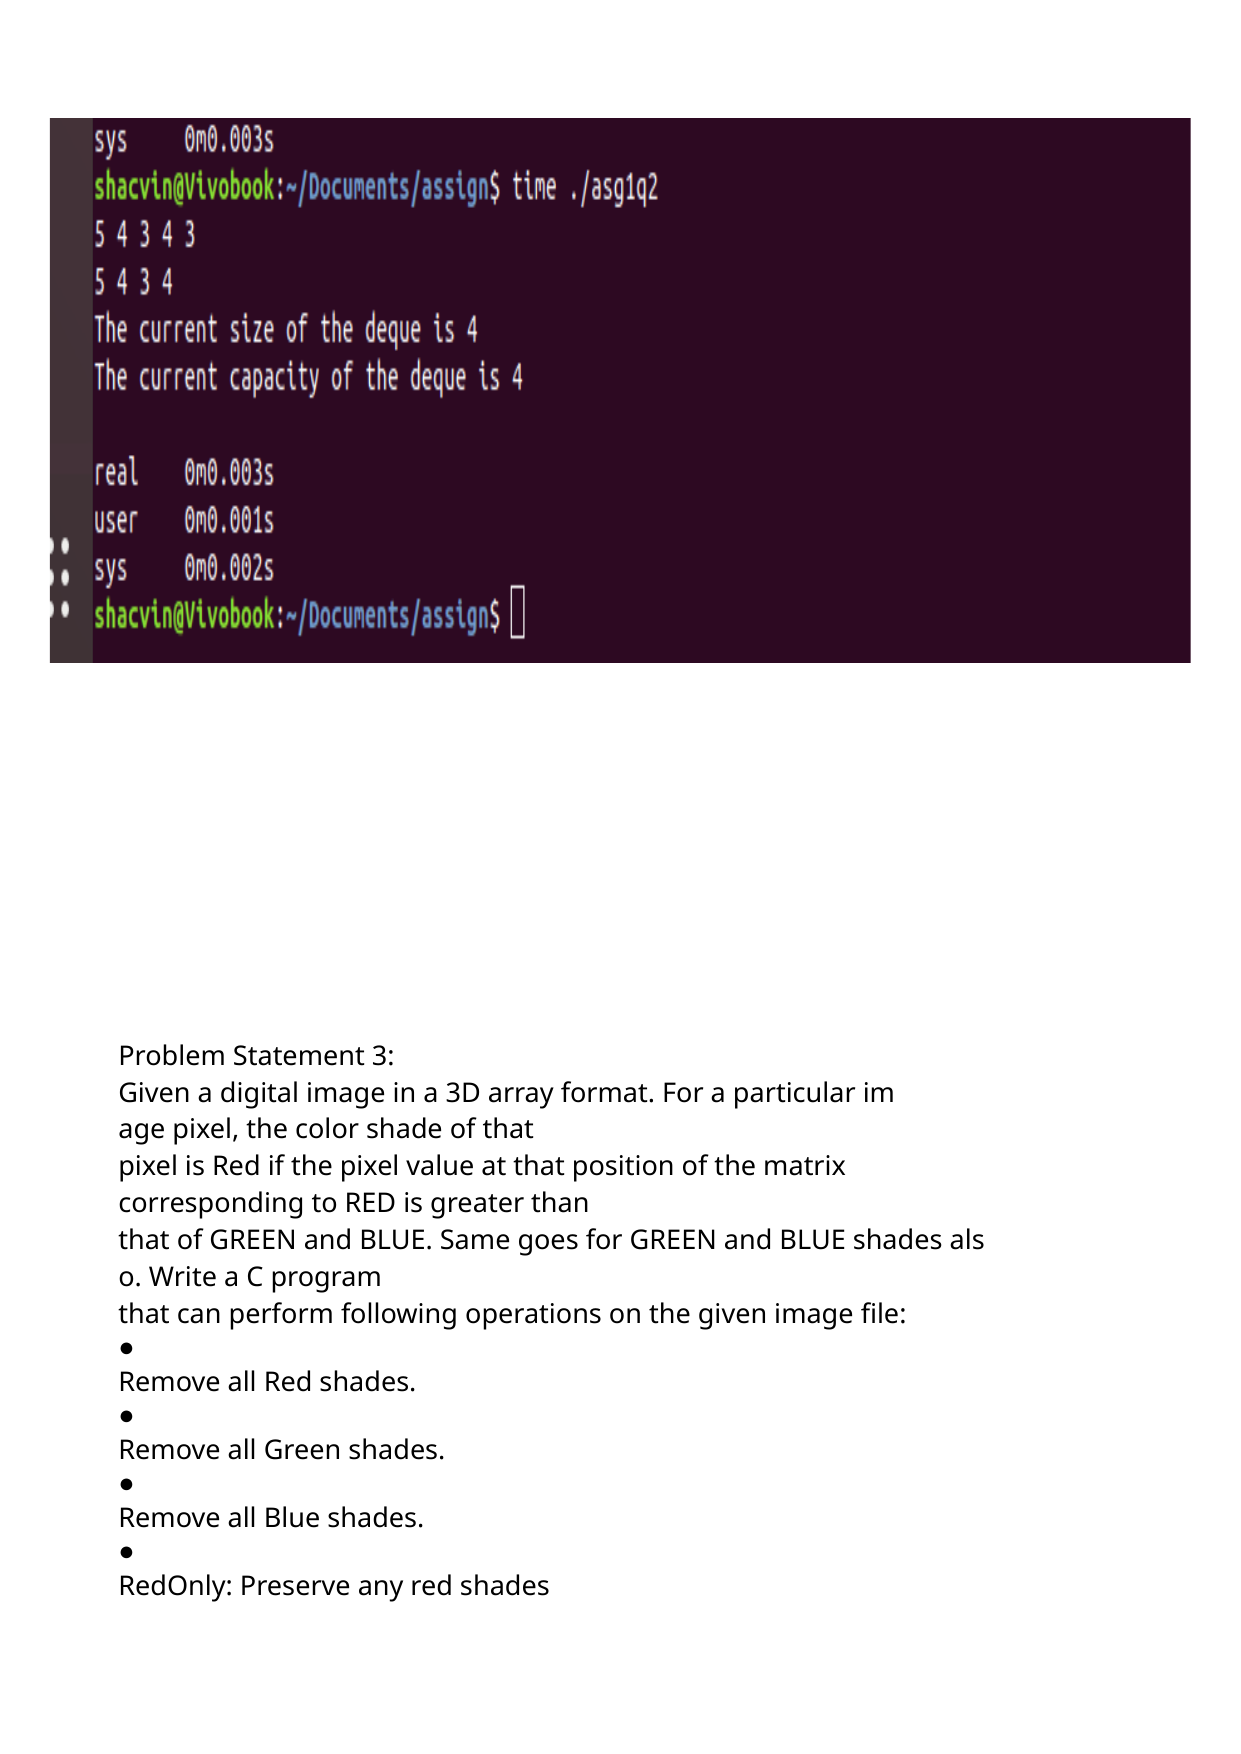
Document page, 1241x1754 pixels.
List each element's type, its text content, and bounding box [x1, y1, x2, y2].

text pixel is Red if the pixel value at that position of the matrix [118, 1147, 1122, 1184]
text RedOnly: Preserve any red shades [118, 1566, 1122, 1603]
text Remove all Red shades. [118, 1362, 1122, 1399]
text o. Write a C program [118, 1257, 1122, 1294]
text Remove all Blue shades. [118, 1498, 1122, 1535]
text ● [118, 1331, 1122, 1362]
text Problem Statement 3: [118, 1036, 1122, 1073]
text Given a digital image in a 3D array format. For a particular im [118, 1073, 1122, 1110]
text that can perform following operations on the given image file: [118, 1294, 1122, 1331]
text age pixel, the color shade of that [118, 1110, 1122, 1147]
text that of GREEN and BLUE. Same goes for GREEN and BLUE shades als [118, 1221, 1122, 1257]
picture [49, 118, 1191, 663]
text corresponding to RED is greater than [118, 1184, 1122, 1221]
text ● [118, 1467, 1122, 1498]
text Remove all Green shades. [118, 1430, 1122, 1467]
text ● [118, 1399, 1122, 1430]
text ● [118, 1535, 1122, 1566]
